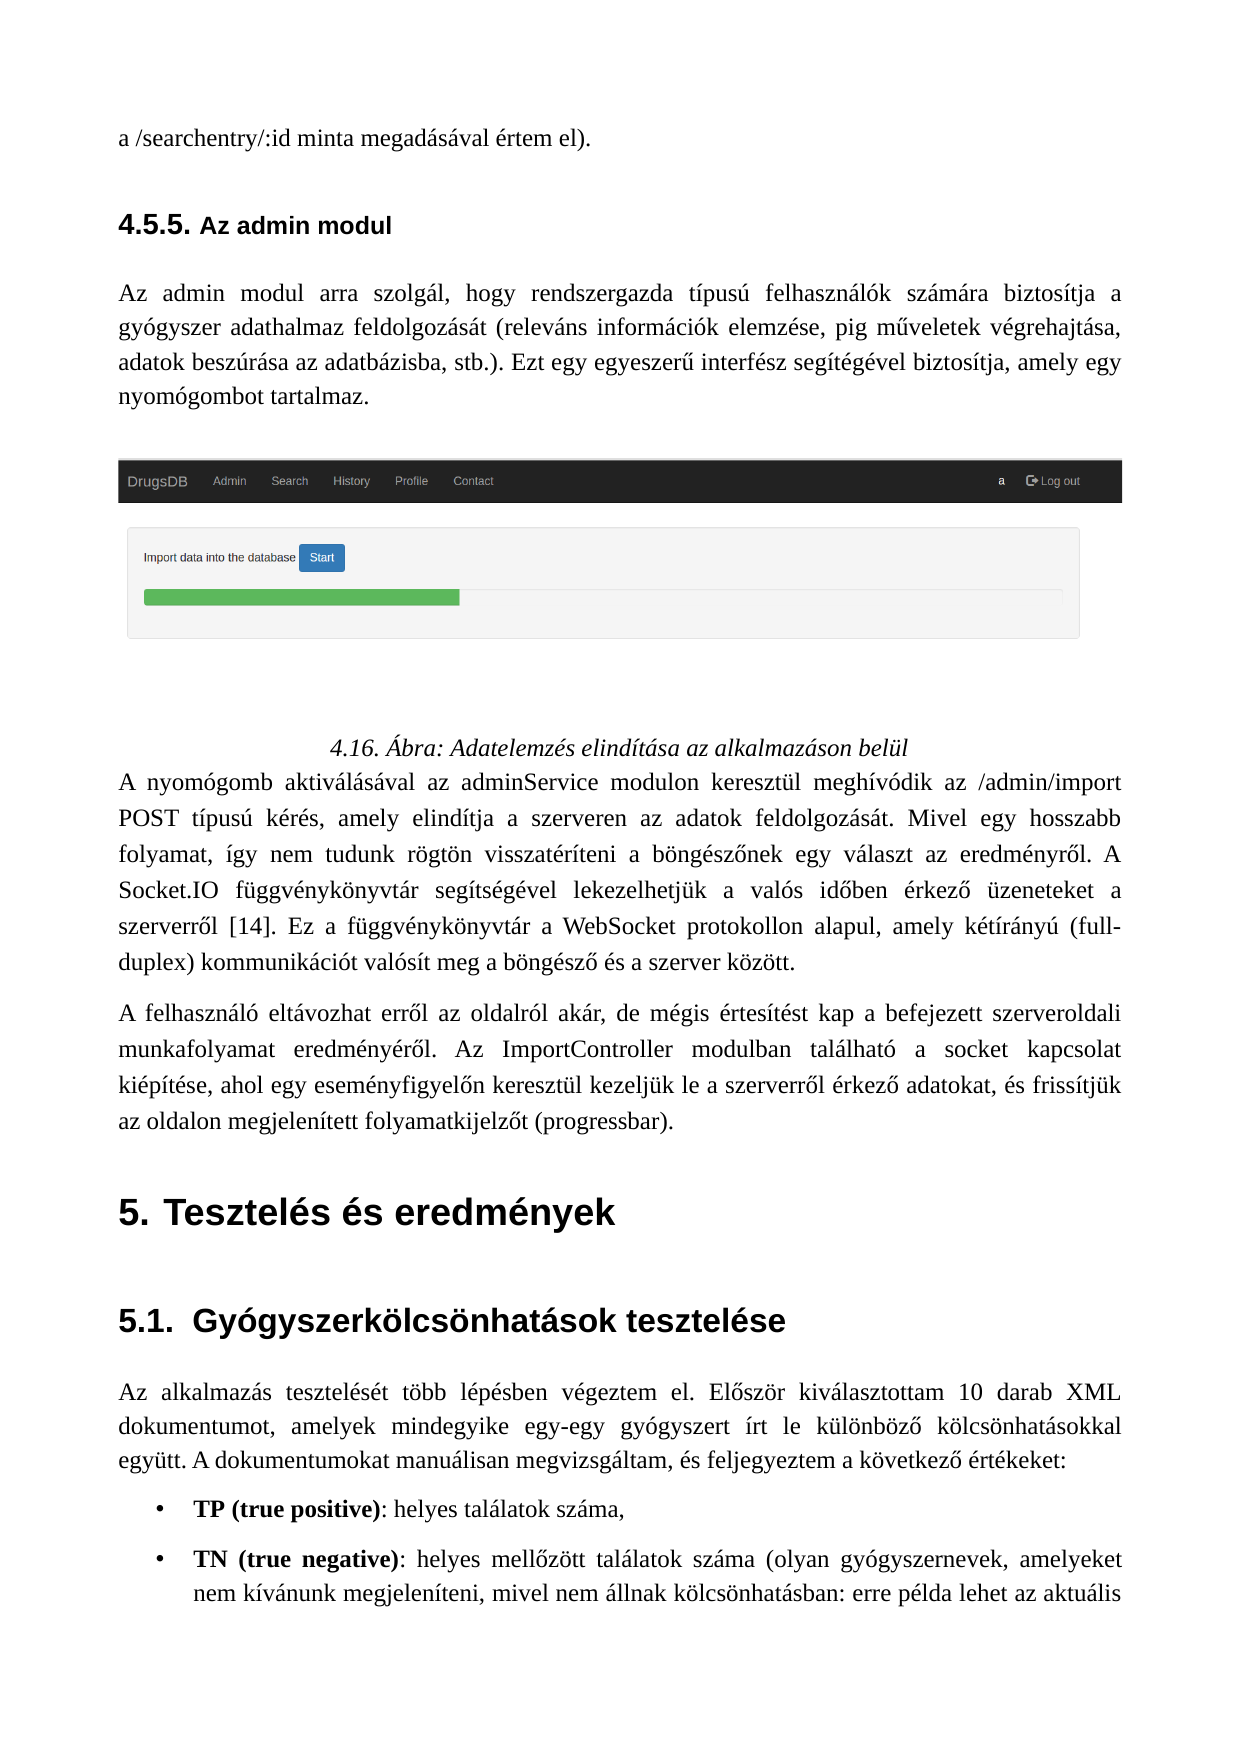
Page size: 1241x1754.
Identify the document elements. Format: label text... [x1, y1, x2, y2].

text A felhasználó eltávozhat erről az oldalról akár, de mégis értesítést kap a befejezett szerveroldali munkafolyamat eredményéről. Az ImportController modulban található a socket kapcsolat kiépítése, ahol egy eseményfigyelőn keresztül kezeljük le a szerverről érkező adatokat, és frissítjük az oldalon megjelenített folyamatkijelzőt (progressbar). [118, 993, 1122, 1137]
text Az alkalmazás tesztelését több lépésben végeztem el. Először kiválasztottam 10 darab XML dokumentumot, amelyek mindegyike egy-egy gyógyszert írt le különböző kölcsönhatásokkal együtt. A dokumentumokat manuálisan megvizsgáltam, és feljegyeztem a következő értékeket: [118, 1377, 1122, 1474]
subtitle Gyógyszerkölcsönhatások tesztelése [118, 1300, 1122, 1339]
subtitle Tesztelés és eredmények [118, 1189, 1122, 1233]
title Az admin modul arra szolgál, hogy rendszergazda típusú felhasználók számára biztosítja a gyógyszer adathalmaz feldolgozását (releváns információk elemzése, pig műveletek végrehajtása, adatok beszúrása az adatbázisba, stb.). Ezt egy egyeszerű interfész segítégével biztosítja, amely egy nyomógombot tartalmaz. [118, 278, 1122, 410]
subtitle Az admin modul [118, 207, 1122, 240]
text A nyomógomb aktiválásával az adminService modulon keresztül meghívódik az /admin/import POST típusú kérés, amely elindítja a szerveren az adatok feldolgozását. Mivel egy hosszabb folyamat, így nem tudunk rögtön visszatéríteni a böngészőnek egy választ az eredményről. A Socket.IO függvénykönyvtár segítségével lekezelhetjük a valós időben érkező üzeneteket a szerverről [14]. Ez a függvénykönyvtár a WebSocket protokollon alapul, amely kétírányú (full-duplex) kommunikációt valósít meg a böngésző és a szerver között. [118, 761, 1122, 978]
list TN (true negative): helyes mellőzött találatok száma (olyan gyógyszernevek, amelyeket nem kívánunk megjeleníteni, mivel nem állnak kölcsönhatásban: erre példa lehet az aktuális [156, 1544, 1122, 1607]
picture [118, 458, 1123, 733]
text [118, 446, 1122, 458]
list TP (true positive): helyes találatok száma, [156, 1494, 1122, 1523]
text 4.16. Ábra: Adatelemzés elindítása az alkalmazáson belül [118, 733, 1122, 761]
text a /searchentry/:id minta megadásával értem el). [118, 118, 1122, 154]
